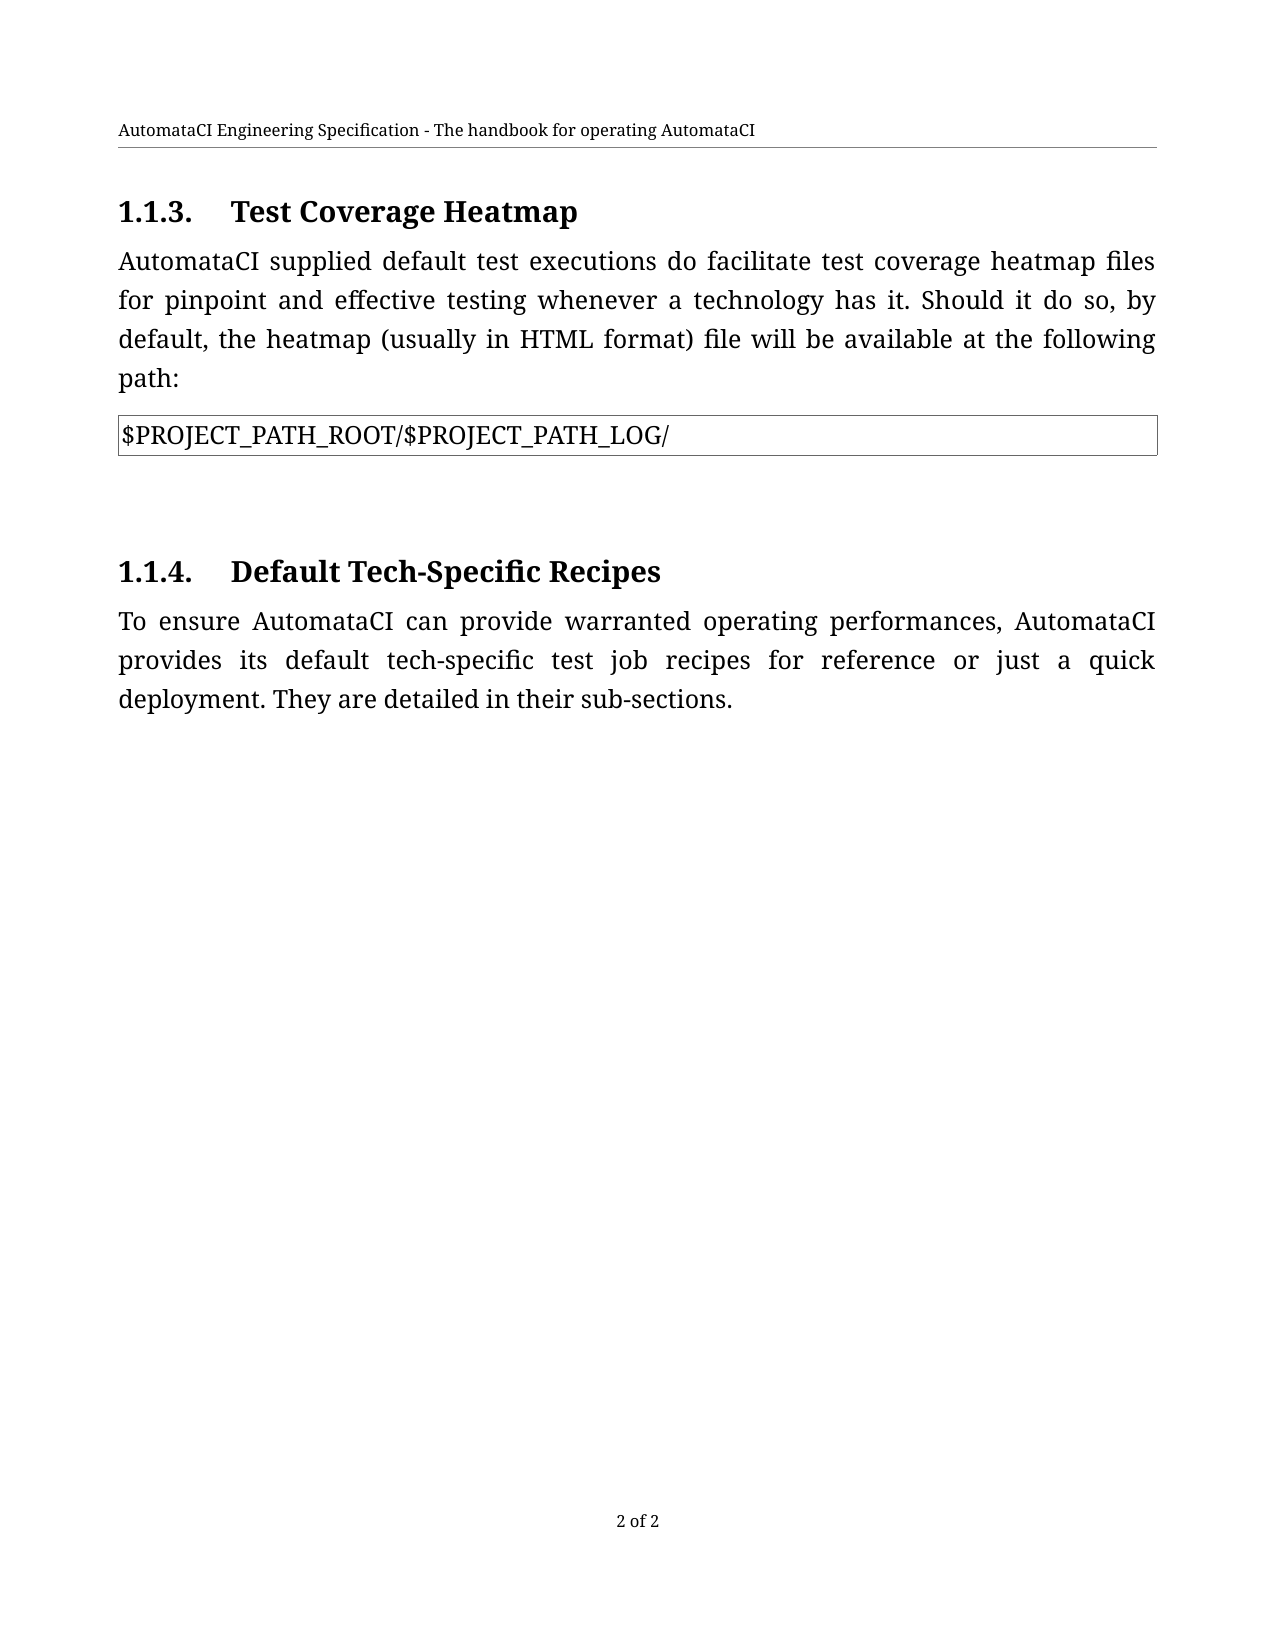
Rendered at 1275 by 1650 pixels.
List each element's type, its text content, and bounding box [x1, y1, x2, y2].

subtitle Default Tech-Specific Recipes [118, 551, 1157, 591]
text $PROJECT_PATH_ROOT/$PROJECT_PATH_LOG/ [119, 416, 1157, 455]
subtitle Test Coverage Heatmap [118, 191, 1157, 231]
text To ensure AutomataCI can provide warranted operating performances, AutomataCI provides its default tech-specific test job recipes for reference or just a quick deployment. They are detailed in their sub-sections. [118, 604, 1157, 716]
text AutomataCI supplied default test executions do facilitate test coverage heatmap files for pinpoint and effective testing whenever a technology has it. Should it do so, by default, the heatmap (usually in HTML format) file will be available at the following path: [118, 243, 1157, 395]
